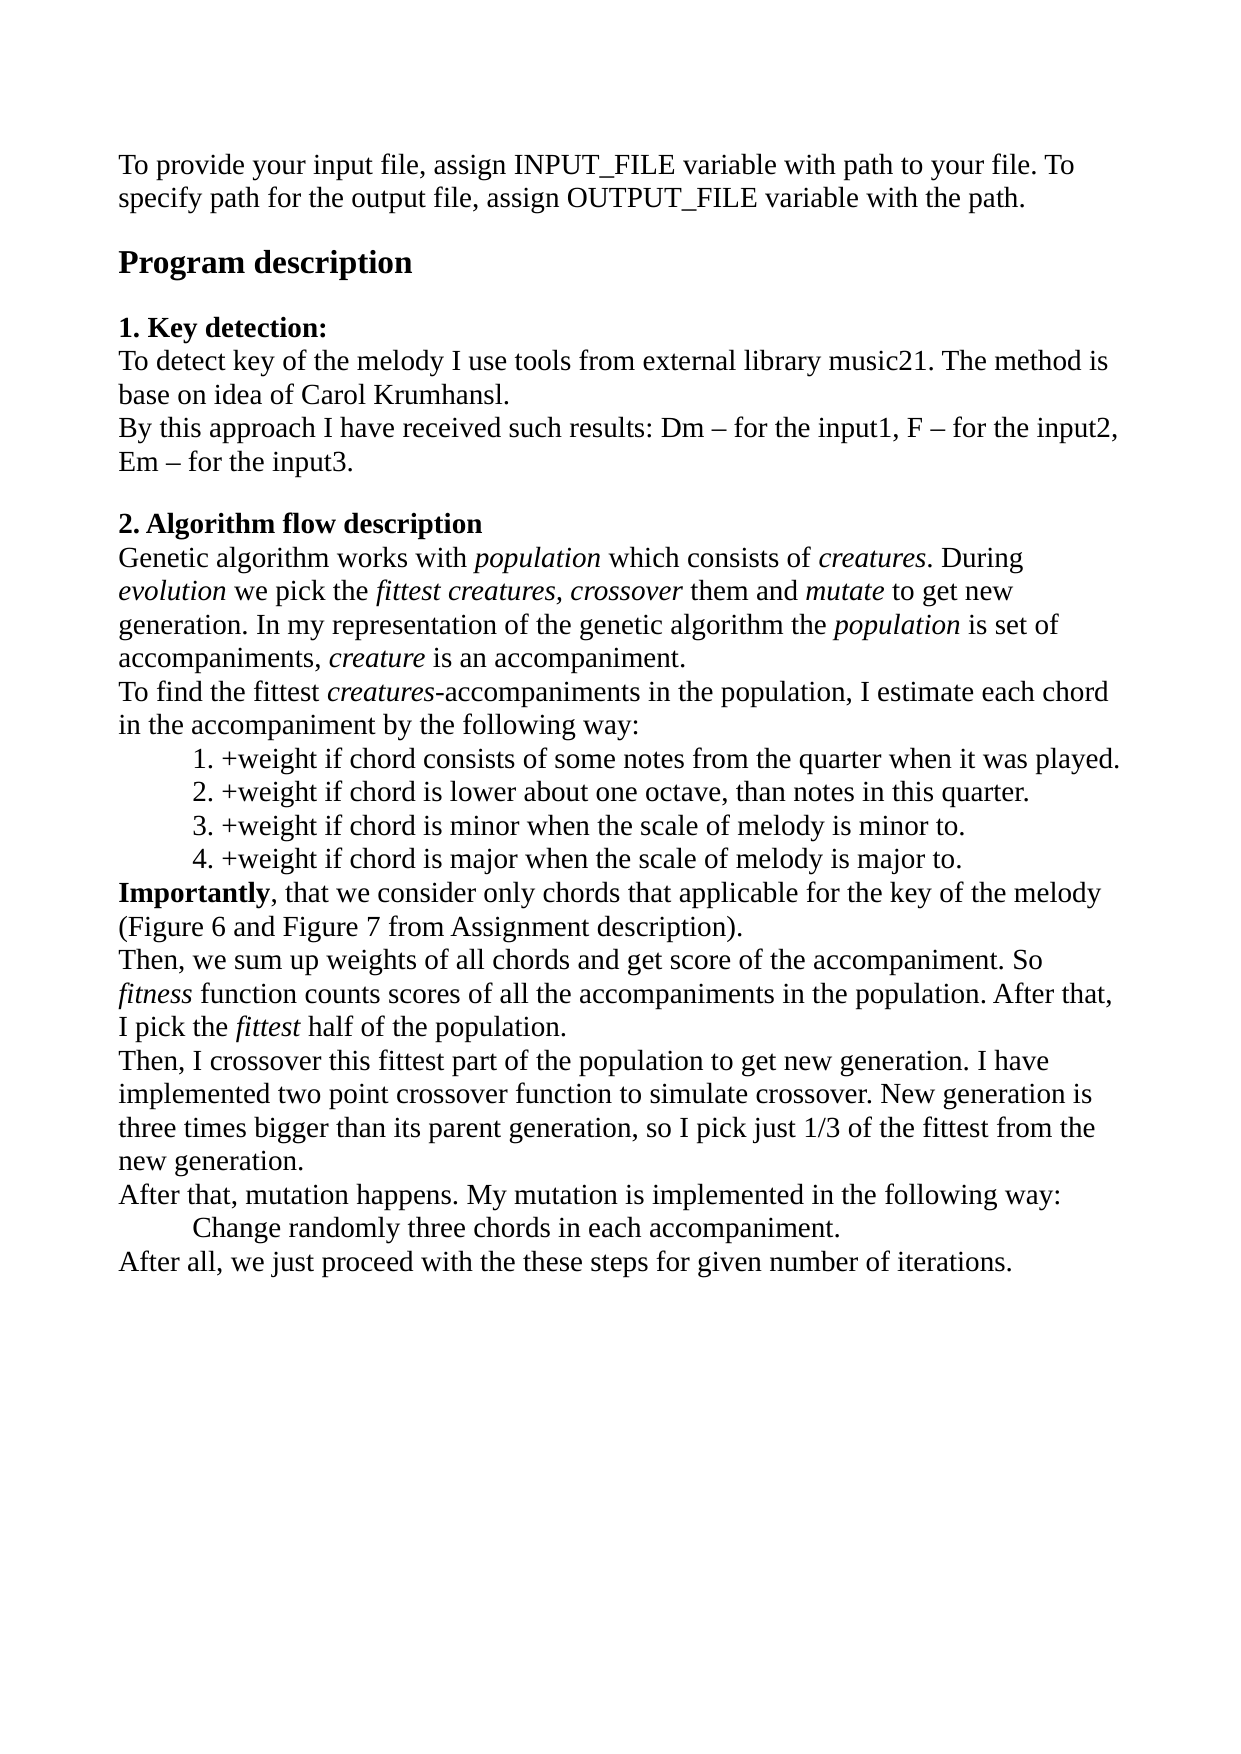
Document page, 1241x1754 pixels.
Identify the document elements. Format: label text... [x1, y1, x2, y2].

text By this approach I have received such results: Dm – for the input1, F – for the input2, Em – for the input3. [118, 410, 1122, 477]
text To find the fittest creatures-accompaniments in the population, I estimate each chord in the accompaniment by the following way: [118, 674, 1122, 741]
text To provide your input file, assign INPUT_FILE variable with path to your file. To specify path for the output file, assign OUTPUT_FILE variable with the path. [118, 147, 1122, 214]
text Genetic algorithm works with population which consists of creatures. During evolution we pick the fittest creatures, crossover them and mutate to get new generation. In my representation of the genetic algorithm the population is set of accompaniments, creature is an accompaniment. [118, 540, 1122, 674]
text 1. +weight if chord consists of some notes from the quarter when it was played. [118, 741, 1122, 774]
text Then, I crossover this fittest part of the population to get new generation. I have implemented two point crossover function to simulate crossover. New generation is three times bigger than its parent generation, so I pick just 1/3 of the fittest from the new generation. [118, 1043, 1122, 1177]
text Importantly, that we consider only chords that applicable for the key of the melody (Figure 6 and Figure 7 from Assignment description). [118, 875, 1122, 942]
text Program description [118, 243, 1122, 281]
text After that, mutation happens. My mutation is implemented in the following way: [118, 1177, 1122, 1211]
text 2. +weight if chord is lower about one octave, than notes in this quarter. [118, 774, 1122, 808]
text 2. Algorithm flow description [118, 506, 1122, 540]
text Then, we sum up weights of all chords and get score of the accompaniment. So fitness function counts scores of all the accompaniments in the population. After that, I pick the fittest half of the population. [118, 942, 1122, 1043]
text 3. +weight if chord is minor when the scale of melody is minor to. [118, 808, 1122, 842]
text After all, we just proceed with the these steps for given number of iterations. [118, 1244, 1122, 1278]
text To detect key of the melody I use tools from external library music21. The method is base on idea of Carol Krumhansl. [118, 343, 1122, 410]
text 4. +weight if chord is major when the scale of melody is major to. [118, 842, 1122, 875]
text 1. Key detection: [118, 310, 1122, 343]
text Change randomly three chords in each accompaniment. [118, 1211, 1122, 1244]
